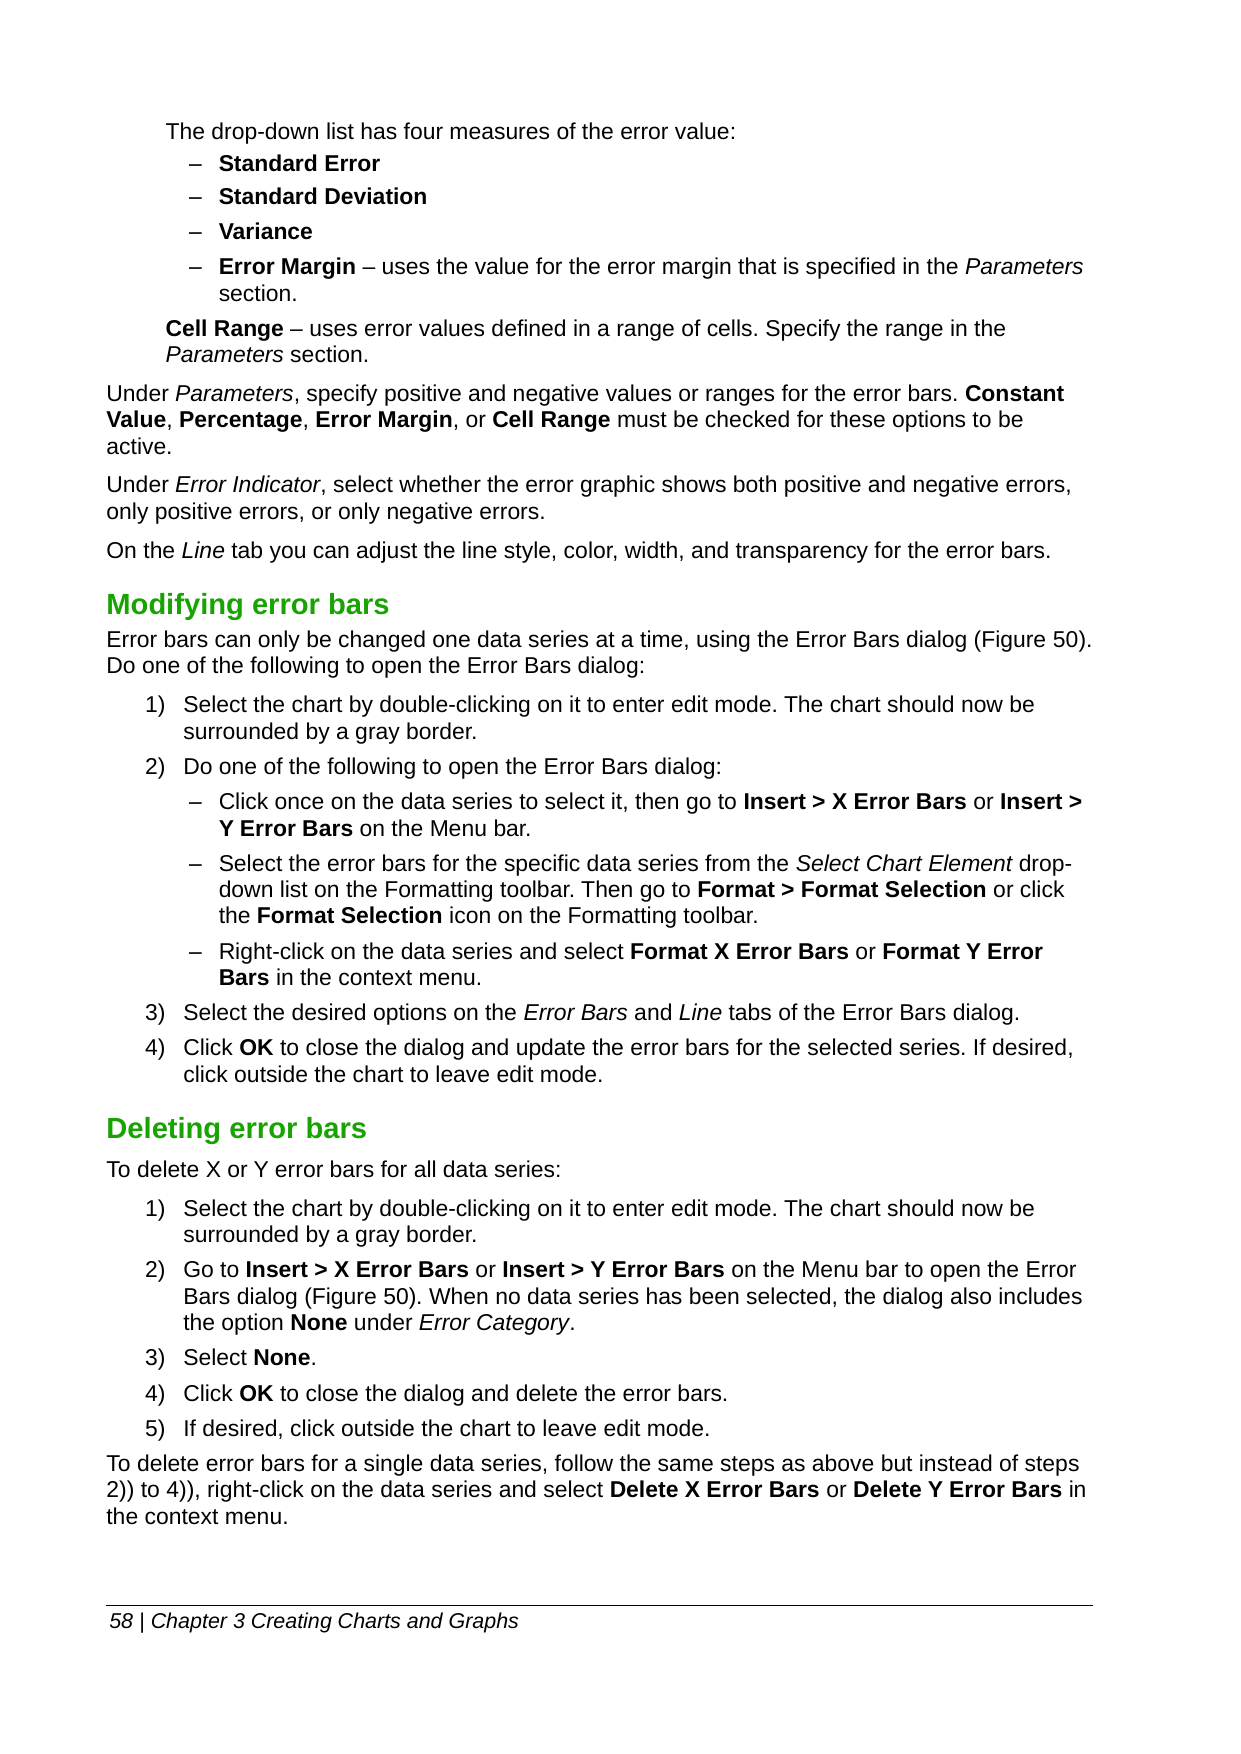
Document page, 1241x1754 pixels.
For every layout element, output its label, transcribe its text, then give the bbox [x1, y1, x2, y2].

text Under Parameters, specify positive and negative values or ranges for the error bars. Constant Value, Percentage, Error Margin, or Cell Range must be checked for these options to be active. [106, 380, 1093, 459]
text The drop-down list has four measures of the error value: [165, 118, 1093, 144]
text Error bars can only be changed one data series at a time, using the Error Bars dialog (Figure 50). Do one of the following to open the Error Bars dialog: [106, 626, 1093, 679]
list Go to Insert > X Error Bars or Insert > Y Error Bars on the Menu bar to open the Error Bars dialog (Figure 50). When no data series has been selected, the dialog also includes the option None under Error Category. [165, 1256, 1093, 1336]
list Click OK to close the dialog and delete the error bars. [165, 1379, 1093, 1406]
list Error Margin – uses the value for the error margin that is specified in the Parameters section. [189, 253, 1093, 306]
list To delete X or Y error bars for all data series: [106, 1156, 1093, 1182]
list Standard Error [189, 150, 1093, 177]
list Select None. [165, 1344, 1093, 1371]
text To delete error bars for a single data series, follow the same steps as above but instead of steps 2) to 4), right-click on the data series and select Delete X Error Bars or Delete Y Error Bars in the context menu. [106, 1450, 1093, 1529]
text Cell Range – uses error values defined in a range of cells. Specify the range in the Parameters section. [165, 315, 1093, 367]
subtitle Deleting error bars [106, 1111, 1093, 1144]
list Select the chart by double-clicking on it to enter edit mode. The chart should now be surrounded by a gray border. [165, 1195, 1093, 1248]
text Under Error Indicator, select whether the error graphic shows both positive and negative errors, only positive errors, or only negative errors. [106, 471, 1093, 524]
list Click OK to close the dialog and update the error bars for the selected series. If desired, click outside the chart to leave edit mode. [165, 1034, 1093, 1087]
list Click once on the data series to select it, then go to Insert > X Error Bars or Insert > Y Error Bars on the Menu bar. [189, 788, 1093, 841]
list Select the desired options on the Error Bars and Line tabs of the Error Bars dialog. [165, 999, 1093, 1026]
subtitle Modifying error bars [106, 587, 1093, 620]
list If desired, click outside the chart to leave edit mode. [165, 1415, 1093, 1441]
list Select the error bars for the specific data series from the Select Chart Element drop-down list on the Formatting toolbar. Then go to Format > Format Selection or click the Format Selection icon on the Formatting toolbar. [189, 850, 1093, 929]
list Standard Deviation [189, 183, 1093, 209]
text On the Line tab you can adjust the line style, color, width, and transparency for the error bars. [106, 537, 1093, 563]
list Do one of the following to open the Error Bars dialog: [165, 753, 1093, 779]
list Right-click on the data series and select Format X Error Bars or Format Y Error Bars in the context menu. [189, 938, 1093, 990]
list Select the chart by double-clicking on it to enter edit mode. The chart should now be surrounded by a gray border. [165, 691, 1093, 744]
list Variance [189, 218, 1093, 244]
